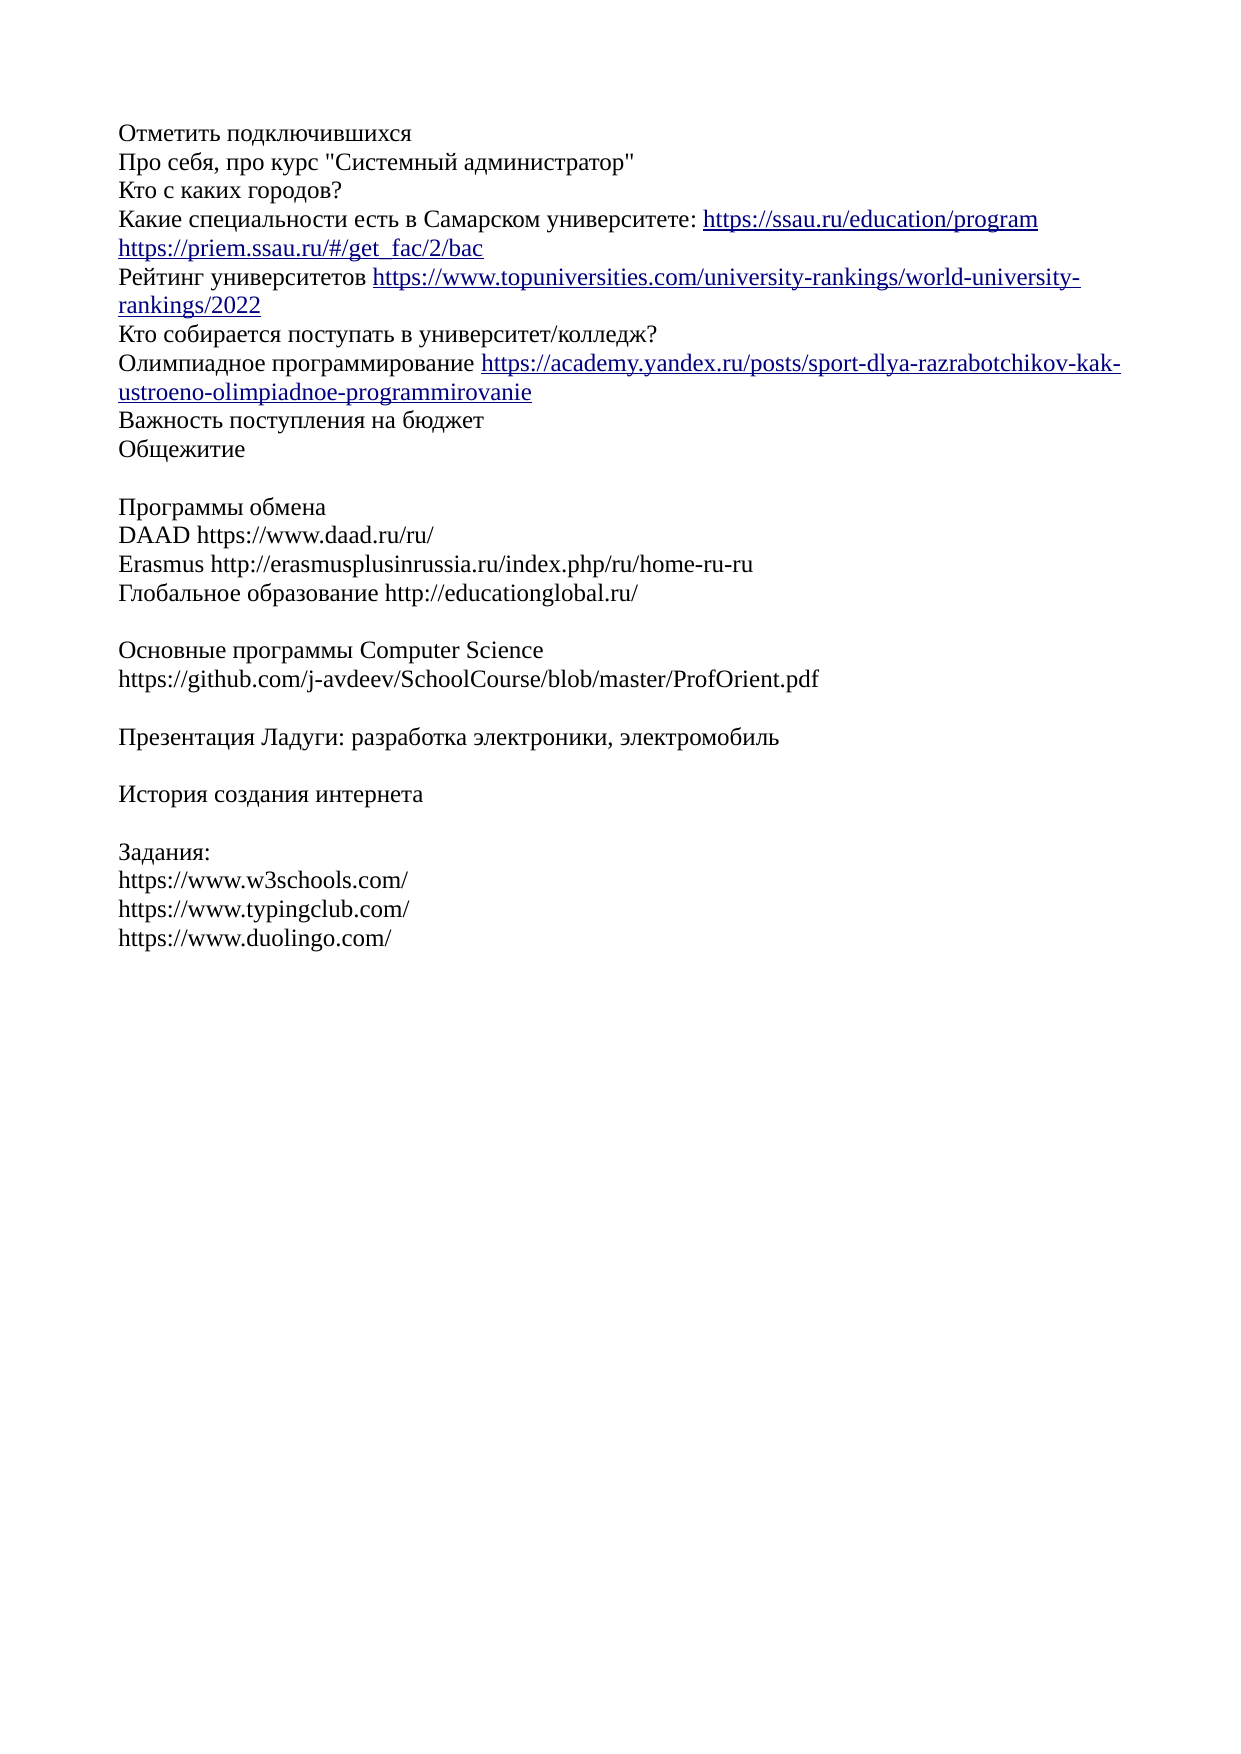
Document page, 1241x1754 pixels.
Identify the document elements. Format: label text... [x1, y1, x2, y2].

text https://www.duolingo.com/ [118, 923, 1122, 952]
text DAAD https://www.daad.ru/ru/ [118, 521, 1122, 549]
text Олимпиадное программирование https://academy.yandex.ru/posts/sport-dlya-razrabotchikov-kak-ustroeno-olimpiadnoe-programmirovanie [118, 348, 1122, 406]
text Рейтинг университетов https://www.topuniversities.com/university-rankings/world-university-rankings/2022 [118, 262, 1122, 319]
text https://www.typingclub.com/ [118, 894, 1122, 923]
text Общежитие [118, 434, 1122, 463]
text https://priem.ssau.ru/#/get_fac/2/bac [118, 233, 1122, 262]
text Кто собирается поступать в университет/колледж? [118, 319, 1122, 348]
text Глобальное образование http://educationglobal.ru/ [118, 578, 1122, 607]
text Какие специальности есть в Самарском университете: https://ssau.ru/education/program [118, 204, 1122, 233]
text Отметить подключившихся [118, 118, 1122, 147]
text Кто с каких городов? [118, 176, 1122, 204]
text Важность поступления на бюджет [118, 406, 1122, 434]
text Задания: [118, 837, 1122, 866]
text История создания интернета [118, 779, 1122, 808]
text Программы обмена [118, 492, 1122, 521]
text Erasmus http://erasmusplusinrussia.ru/index.php/ru/home-ru-ru [118, 549, 1122, 578]
text https://www.w3schools.com/ [118, 866, 1122, 894]
text Основные программы Computer Science https://github.com/j-avdeev/SchoolCourse/blob/master/ProfOrient.pdf [118, 636, 1122, 693]
text Про себя, про курс "Системный администратор" [118, 147, 1122, 176]
text Презентация Ладуги: разработка электроники, электромобиль [118, 722, 1122, 751]
